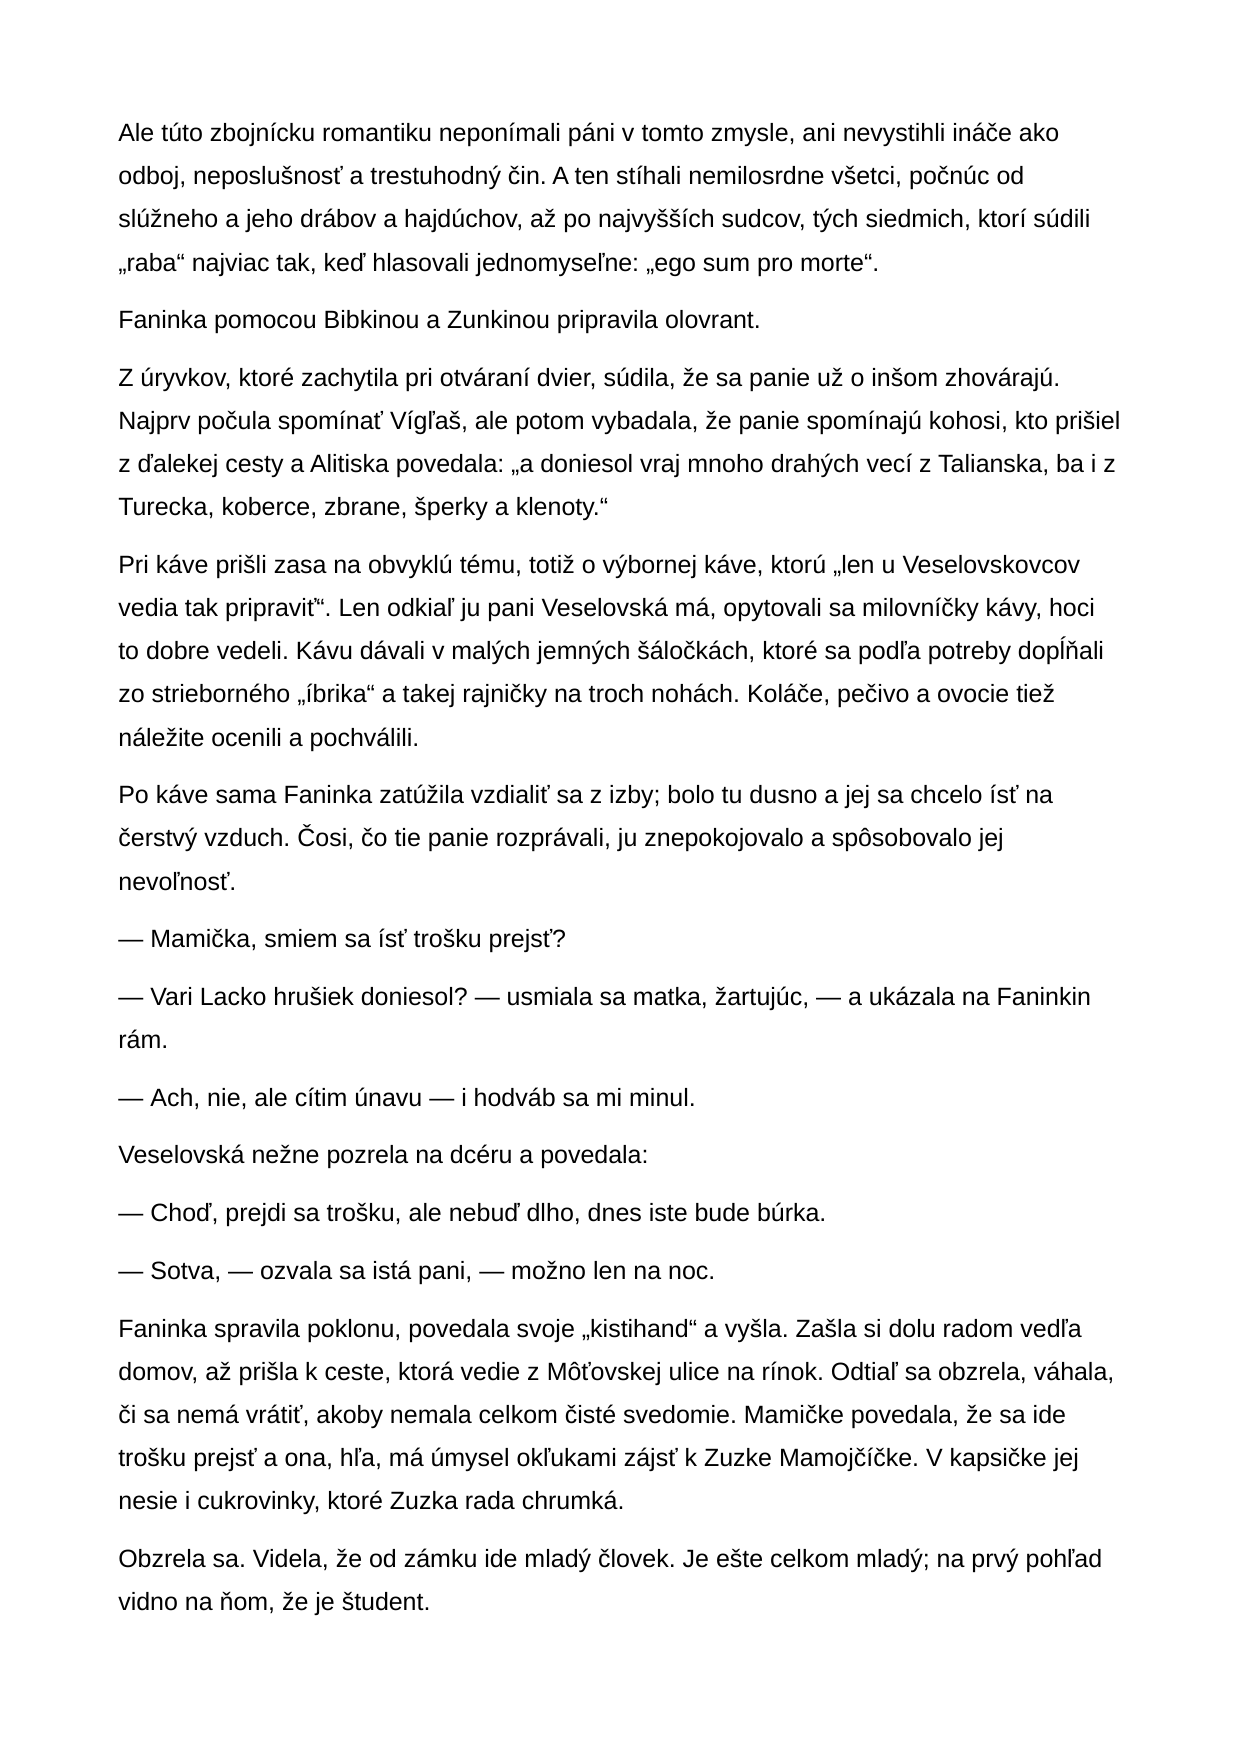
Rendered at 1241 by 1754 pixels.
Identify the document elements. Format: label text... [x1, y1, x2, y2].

text — Ach, nie, ale cítim únavu — i hodváb sa mi minul. [118, 1083, 1122, 1111]
text Obzrela sa. Videla, že od zámku ide mladý človek. Je ešte celkom mladý; na prvý pohľad vidno na ňom, že je študent. [118, 1544, 1122, 1616]
text Veselovská nežne pozrela na dcéru a povedala: [118, 1140, 1122, 1169]
text Po káve sama Faninka zatúžila vzdialiť sa z izby; bolo tu dusno a jej sa chcelo ísť na čerstvý vzduch. Čosi, čo tie panie rozprávali, ju znepokojovalo a spôsobovalo jej nevoľnosť. [118, 780, 1122, 895]
text Z úryvkov, ktoré zachytila pri otváraní dvier, súdila, že sa panie už o inšom zhovárajú. Najprv počula spomínať Vígľaš, ale potom vybadala, že panie spomínajú kohosi, kto prišiel z ďalekej cesty a Alitiska povedala: „a doniesol vraj mnoho drahých vecí z Talianska, ba i z Turecka, koberce, zbrane, šperky a klenoty.“ [118, 363, 1122, 521]
text Ale túto zbojnícku romantiku neponímali páni v tomto zmysle, ani nevystihli ináče ako odboj, neposlušnosť a trestuhodný čin. A ten stíhali nemilosrdne všetci, počnúc od slúžneho a jeho drábov a hajdúchov, až po najvyšších sudcov, tých siedmich, ktorí súdili „raba“ najviac tak, keď hlasovali jednomyseľne: „ego sum pro morte“. [118, 118, 1122, 276]
text Faninka pomocou Bibkinou a Zunkinou pripravila olovrant. [118, 305, 1122, 334]
text — Mamička, smiem sa ísť trošku prejsť? [118, 924, 1122, 953]
text Faninka spravila poklonu, povedala svoje „kistihand“ a vyšla. Zašla si dolu radom vedľa domov, až prišla k ceste, ktorá vedie z Môťovskej ulice na rínok. Odtiaľ sa obzrela, váhala, či sa nemá vrátiť, akoby nemala celkom čisté svedomie. Mamičke povedala, že sa ide trošku prejsť a ona, hľa, má úmysel okľukami zájsť k Zuzke Mamojčíčke. V kapsičke jej nesie i cukrovinky, ktoré Zuzka rada chrumká. [118, 1313, 1122, 1515]
text — Sotva, — ozvala sa istá pani, — možno len na noc. [118, 1256, 1122, 1284]
text — Vari Lacko hrušiek doniesol? — usmiala sa matka, žartujúc, — a ukázala na Faninkin rám. [118, 982, 1122, 1054]
text — Choď, prejdi sa trošku, ale nebuď dlho, dnes iste bude búrka. [118, 1198, 1122, 1227]
text Pri káve prišli zasa na obvyklú tému, totiž o výbornej káve, ktorú „len u Veselovskovcov vedia tak pripraviť“. Len odkiaľ ju pani Veselovská má, opytovali sa milovníčky kávy, hoci to dobre vedeli. Kávu dávali v malých jemných šáločkách, ktoré sa podľa potreby dopĺňali zo strieborného „íbrika“ a takej rajničky na troch nohách. Koláče, pečivo a ovocie tiež náležite ocenili a pochválili. [118, 550, 1122, 751]
